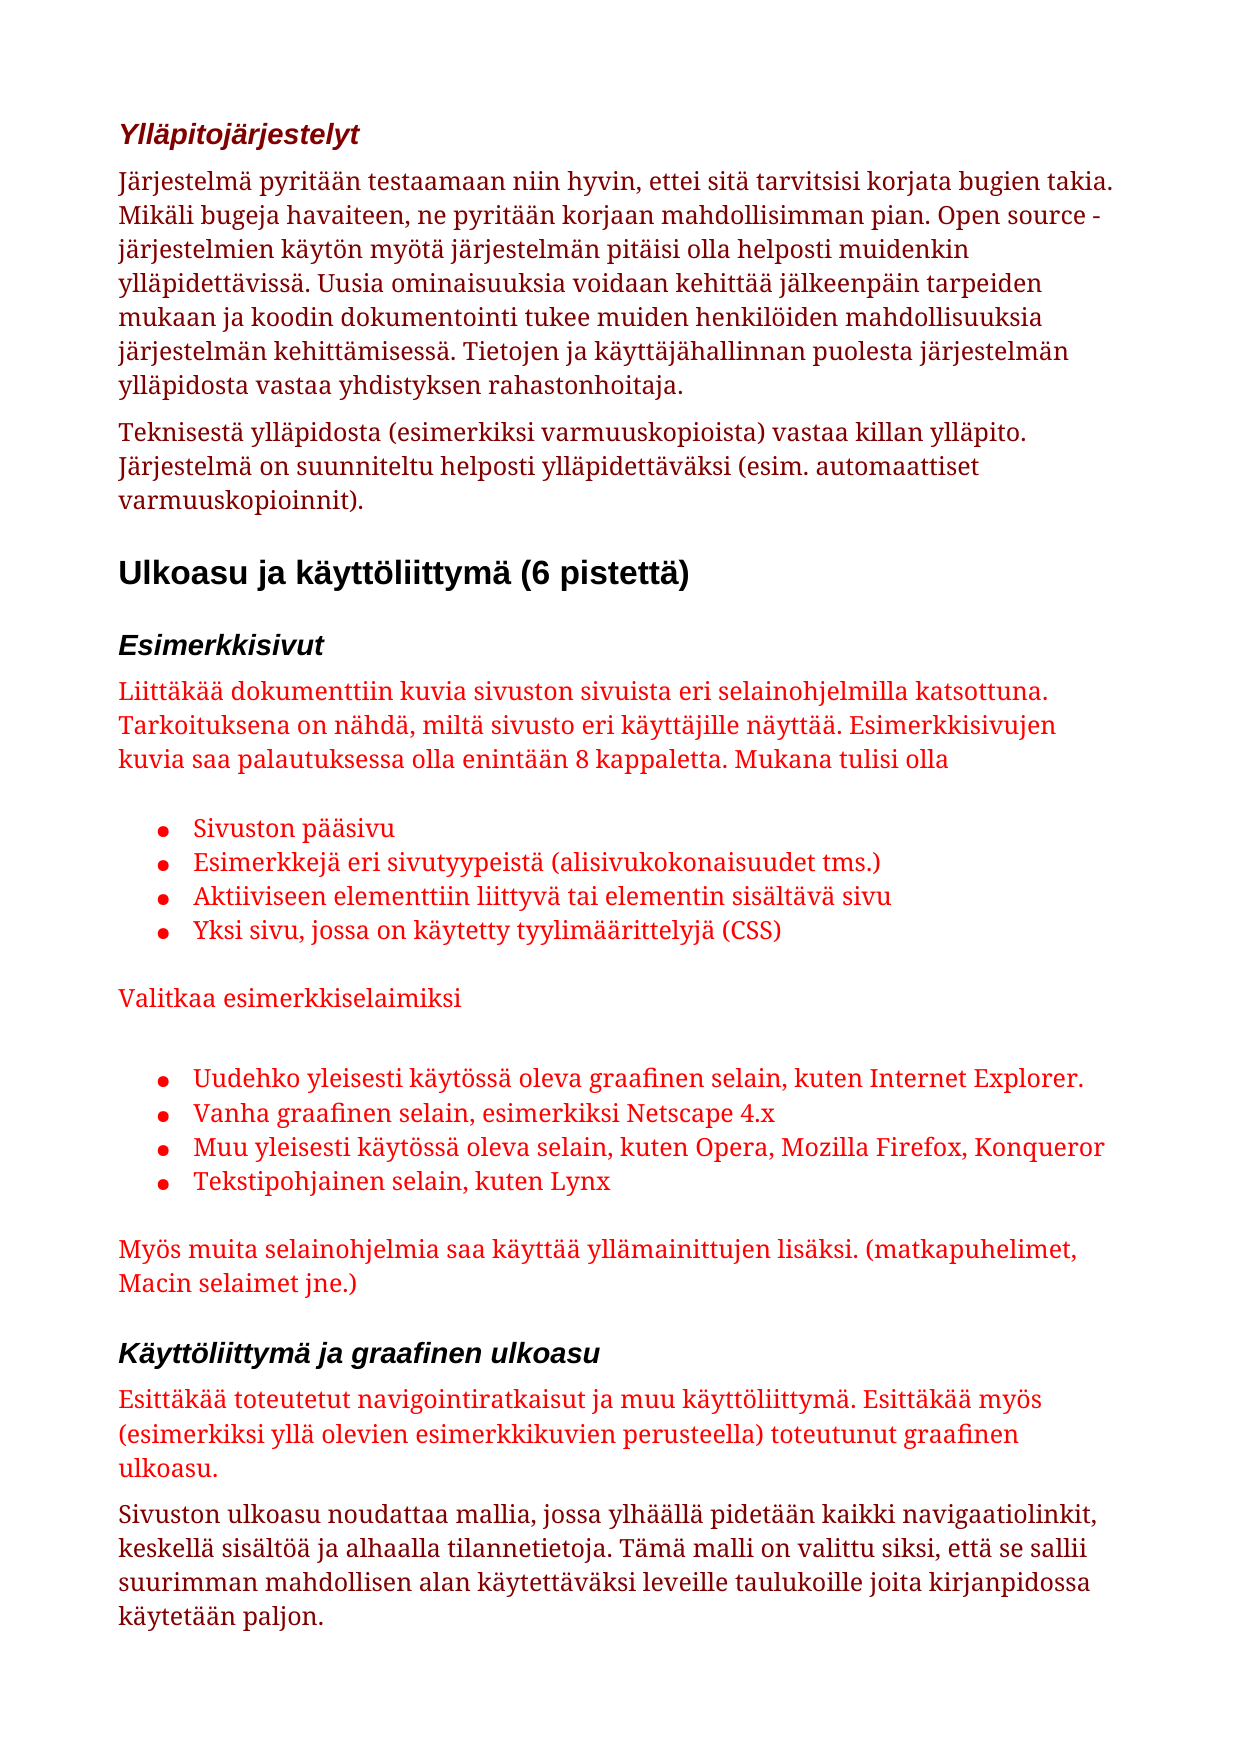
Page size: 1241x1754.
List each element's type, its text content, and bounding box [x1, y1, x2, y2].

text Teknisestä ylläpidosta (esimerkiksi varmuuskopioista) vastaa killan ylläpito. Järjestelmä on suunniteltu helposti ylläpidettäväksi (esim. automaattiset varmuuskopioinnit). [118, 414, 1122, 516]
text Liittäkää dokumenttiin kuvia sivuston sivuista eri selainohjelmilla katsottuna. Tarkoituksena on nähdä, miltä sivusto eri käyttäjille näyttää. Esimerkkisivujen kuvia saa palautuksessa olla enintään 8 kappaletta. Mukana tulisi olla [118, 674, 1122, 776]
text Sivuston ulkoasu noudattaa mallia, jossa ylhäällä pidetään kaikki navigaatiolinkit, keskellä sisältöä ja alhaalla tilannetietoja. Tämä malli on valittu siksi, että se sallii suurimman mahdollisen alan käytettäväksi leveille taulukoille joita kirjanpidossa käytetään paljon. [118, 1497, 1122, 1633]
text Järjestelmä pyritään testaamaan niin hyvin, ettei sitä tarvitsisi korjata bugien takia. Mikäli bugeja havaiteen, ne pyritään korjaan mahdollisimman pian. Open source -järjestelmien käytön myötä järjestelmän pitäisi olla helposti muidenkin ylläpidettävissä. Uusia ominaisuuksia voidaan kehittää jälkeenpäin tarpeiden mukaan ja koodin dokumentointi tukee muiden henkilöiden mahdollisuuksia järjestelmän kehittämisessä. Tietojen ja käyttäjähallinnan puolesta järjestelmän ylläpidosta vastaa yhdistyksen rahastonhoitaja. [118, 163, 1122, 402]
list Aktiiviseen elementtiin liittyvä tai elementin sisältävä sivu [156, 878, 1122, 912]
list Muu yleisesti käytössä oleva selain, kuten Opera, Mozilla Firefox, Konqueror [156, 1129, 1122, 1163]
subtitle Esimerkkisivut [118, 629, 1122, 661]
list Vanha graafinen selain, esimerkiksi Netscape 4.x [156, 1095, 1122, 1129]
text Valitkaa esimerkkiselaimiksi [118, 981, 1122, 1014]
subtitle Ulkoasu ja käyttöliittymä (6 pistettä) [118, 554, 1122, 591]
subtitle Käyttöliittymä ja graafinen ulkoasu [118, 1337, 1122, 1370]
list Tekstipohjainen selain, kuten Lynx [156, 1163, 1122, 1197]
list Uudehko yleisesti käytössä oleva graafinen selain, kuten Internet Explorer. [156, 1061, 1122, 1095]
list Yksi sivu, jossa on käytetty tyylimäärittelyjä (CSS) [156, 912, 1122, 946]
subtitle Ylläpitojärjestelyt [118, 118, 1122, 151]
text Esittäkää toteutetut navigointiratkaisut ja muu käyttöliittymä. Esittäkää myös (esimerkiksi yllä olevien esimerkkikuvien perusteella) toteutunut graafinen ulkoasu. [118, 1382, 1122, 1484]
text Myös muita selainohjelmia saa käyttää yllämainittujen lisäksi. (matkapuhelimet, Macin selaimet jne.) [118, 1231, 1122, 1299]
list Esimerkkejä eri sivutyypeistä (alisivukokonaisuudet tms.) [156, 844, 1122, 878]
list Sivuston pääsivu [156, 810, 1122, 844]
